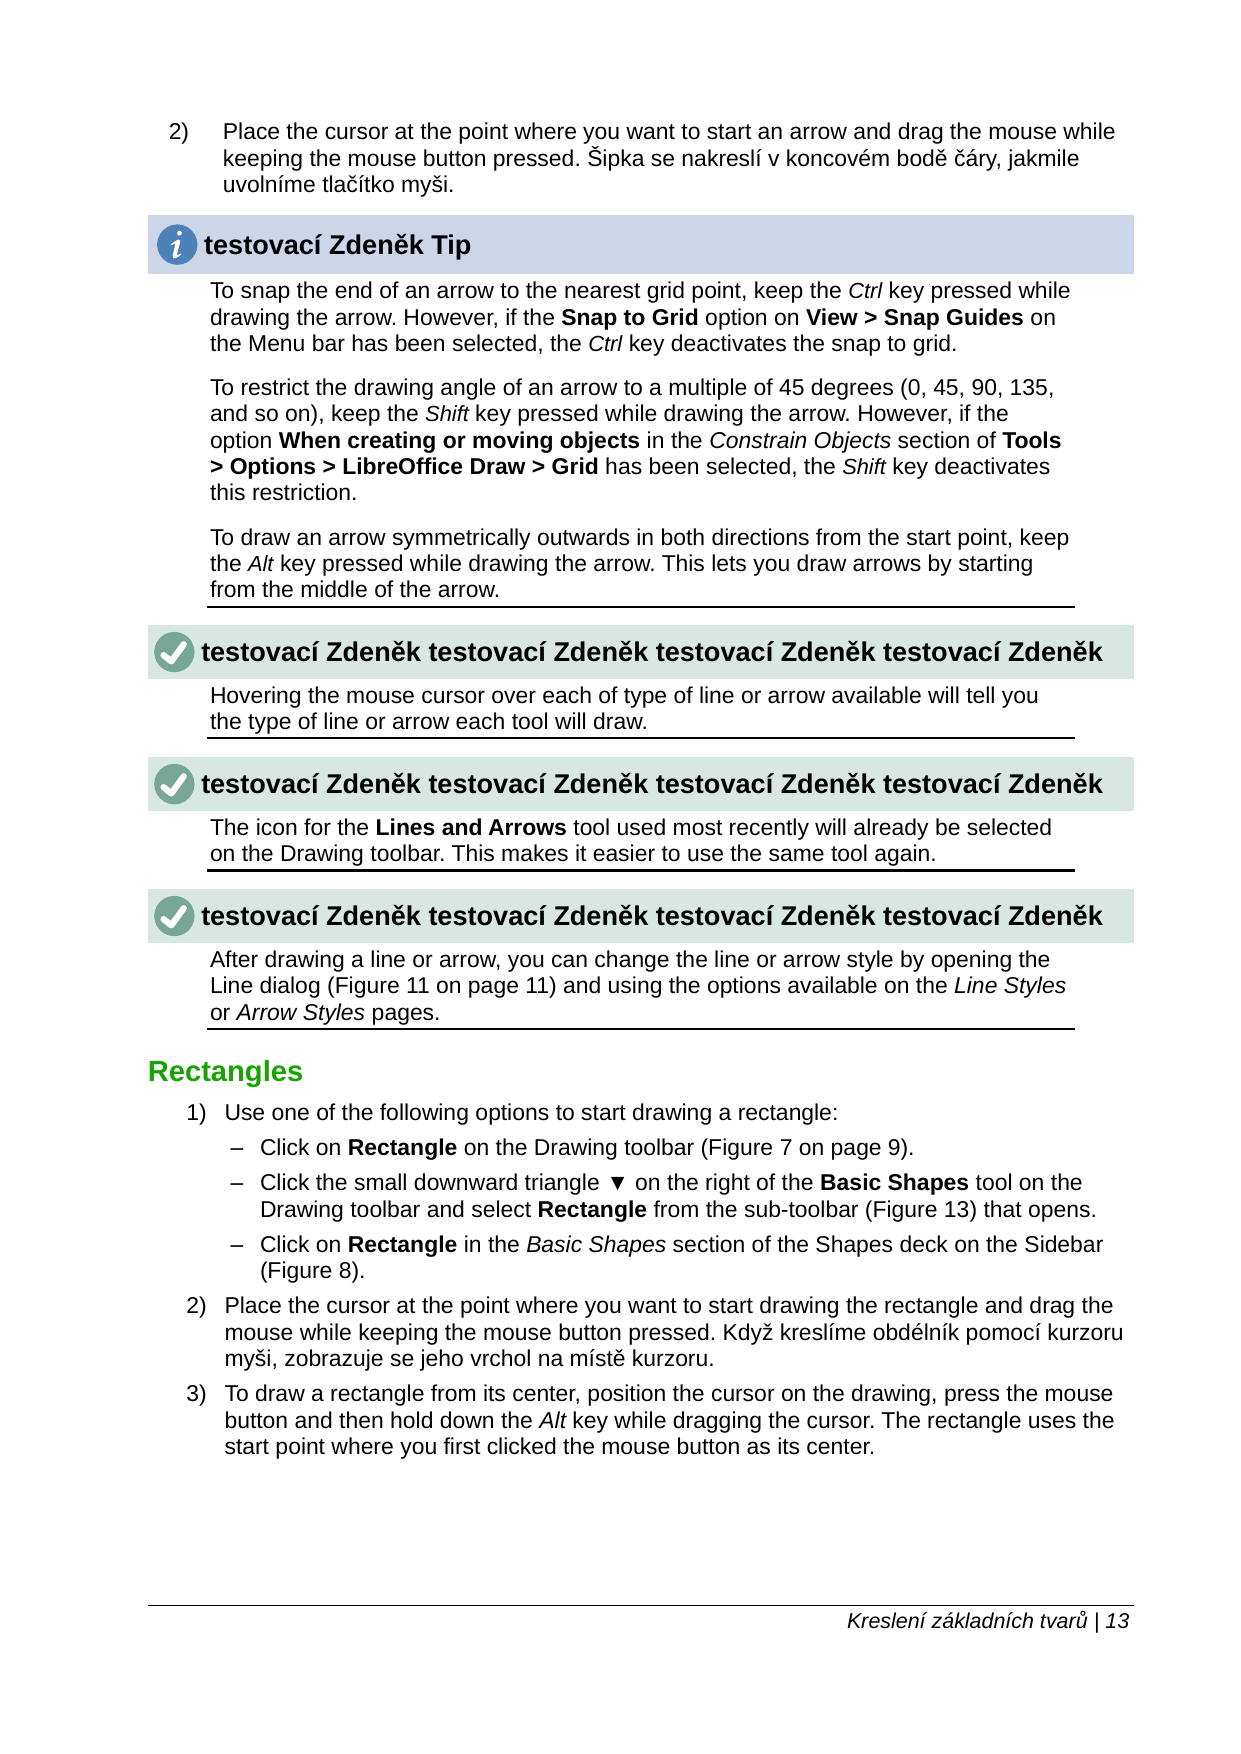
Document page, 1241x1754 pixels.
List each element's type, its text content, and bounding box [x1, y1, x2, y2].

list To draw a rectangle from its center, position the cursor on the drawing, press the mouse button and then hold down the Alt key while dragging the cursor. The rectangle uses the start point where you first clicked the mouse button as its center. [207, 1380, 1134, 1459]
text After drawing a line or arrow, you can change the line or arrow style by opening the Line dialog (Figure 11 on page 11) and using the options available on the Line Styles or Arrow Styles pages. [207, 943, 1075, 1028]
text To snap the end of an arrow to the nearest grid point, keep the Ctrl key pressed while drawing the arrow. However, if the Snap to Grid option on View > Snap Guides on the Menu bar has been selected, the Ctrl key deactivates the snap to grid. [207, 274, 1075, 356]
list Click the small downward triangle ▼ on the right of the Basic Shapes tool on the Drawing toolbar and select Rectangle from the sub-toolbar (Figure 13) that opens. [230, 1169, 1134, 1222]
list Place the cursor at the point where you want to start drawing the rectangle and drag the mouse while keeping the mouse button pressed. Když kreslíme obdélník pomocí kurzoru myši, zobrazuje se jeho vrchol na místě kurzoru. [207, 1292, 1134, 1371]
text The icon for the Lines and Arrows tool used most recently will already be selected on the Drawing toolbar. This makes it easier to use the same tool again. [207, 811, 1075, 869]
subtitle testovací Zdeněk testovací Zdeněk testovací Zdeněk testovací Zdeněk [148, 757, 1134, 811]
subtitle Rectangles [148, 1053, 1134, 1087]
list Click on Rectangle on the Drawing toolbar (Figure 7 on page 8). [230, 1134, 1134, 1160]
subtitle testovací Zdeněk Tip [148, 215, 1134, 274]
subtitle testovací Zdeněk testovací Zdeněk testovací Zdeněk testovací Zdeněk [148, 625, 1134, 679]
text Hovering the mouse cursor over each of type of line or arrow available will tell you the type of line or arrow each tool will draw. [207, 679, 1075, 737]
list Use one of the following options to start drawing a rectangle: [207, 1099, 1134, 1125]
list Click on Rectangle in the Basic Shapes section of the Shapes deck on the Sidebar (Figure 8). [230, 1231, 1134, 1283]
list Place the cursor at the point where you want to start an arrow and drag the mouse while keeping the mouse button pressed. Šipka se nakreslí v koncovém bodě čáry, jakmile uvolníme tlačítko myši. [189, 118, 1134, 197]
text To restrict the drawing angle of an arrow to a multiple of 45 degrees (0, 45, 90, 135, and so on), keep the Shift key pressed while drawing the arrow. However, if the option When creating or moving objects in the Constrain Objects section of Tools > Options > LibreOffice Draw > Grid has been selected, the Shift key deactivates this restriction. [207, 371, 1075, 506]
text To draw an arrow symmetrically outwards in both directions from the start point, keep the Alt key pressed while drawing the arrow. This lets you draw arrows by starting from the middle of the arrow. [207, 520, 1075, 606]
subtitle testovací Zdeněk testovací Zdeněk testovací Zdeněk testovací Zdeněk [148, 889, 1134, 943]
